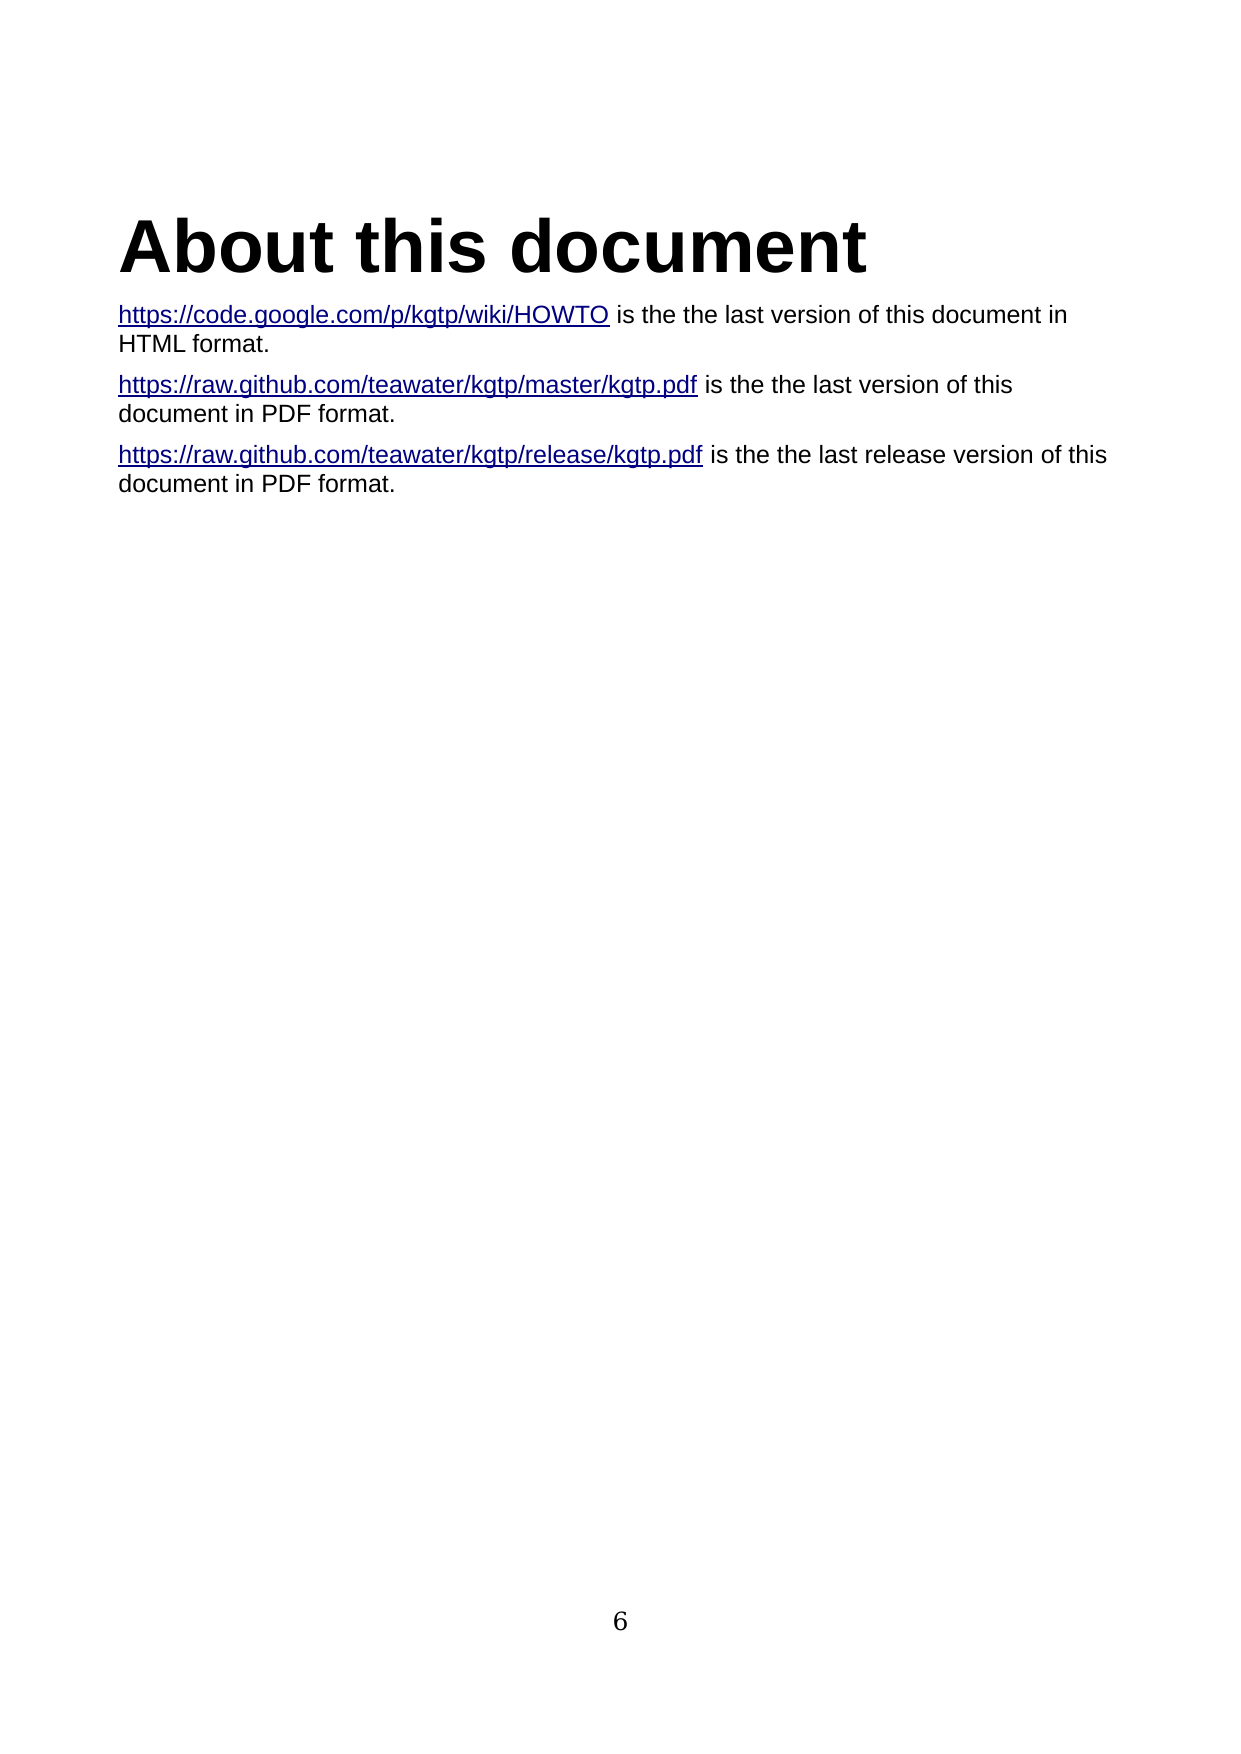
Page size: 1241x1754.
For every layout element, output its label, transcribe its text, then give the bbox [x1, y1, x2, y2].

text https://raw.github.com/teawater/kgtp/master/kgtp.pdf is the the last version of this document in PDF format. [118, 371, 1122, 428]
text https://code.google.com/p/kgtp/wiki/HOWTO is the the last version of this document in HTML format. [118, 301, 1122, 358]
text https://raw.github.com/teawater/kgtp/release/kgtp.pdf is the the last release version of this document in PDF format. [118, 441, 1122, 498]
subtitle About this document [118, 202, 1122, 288]
